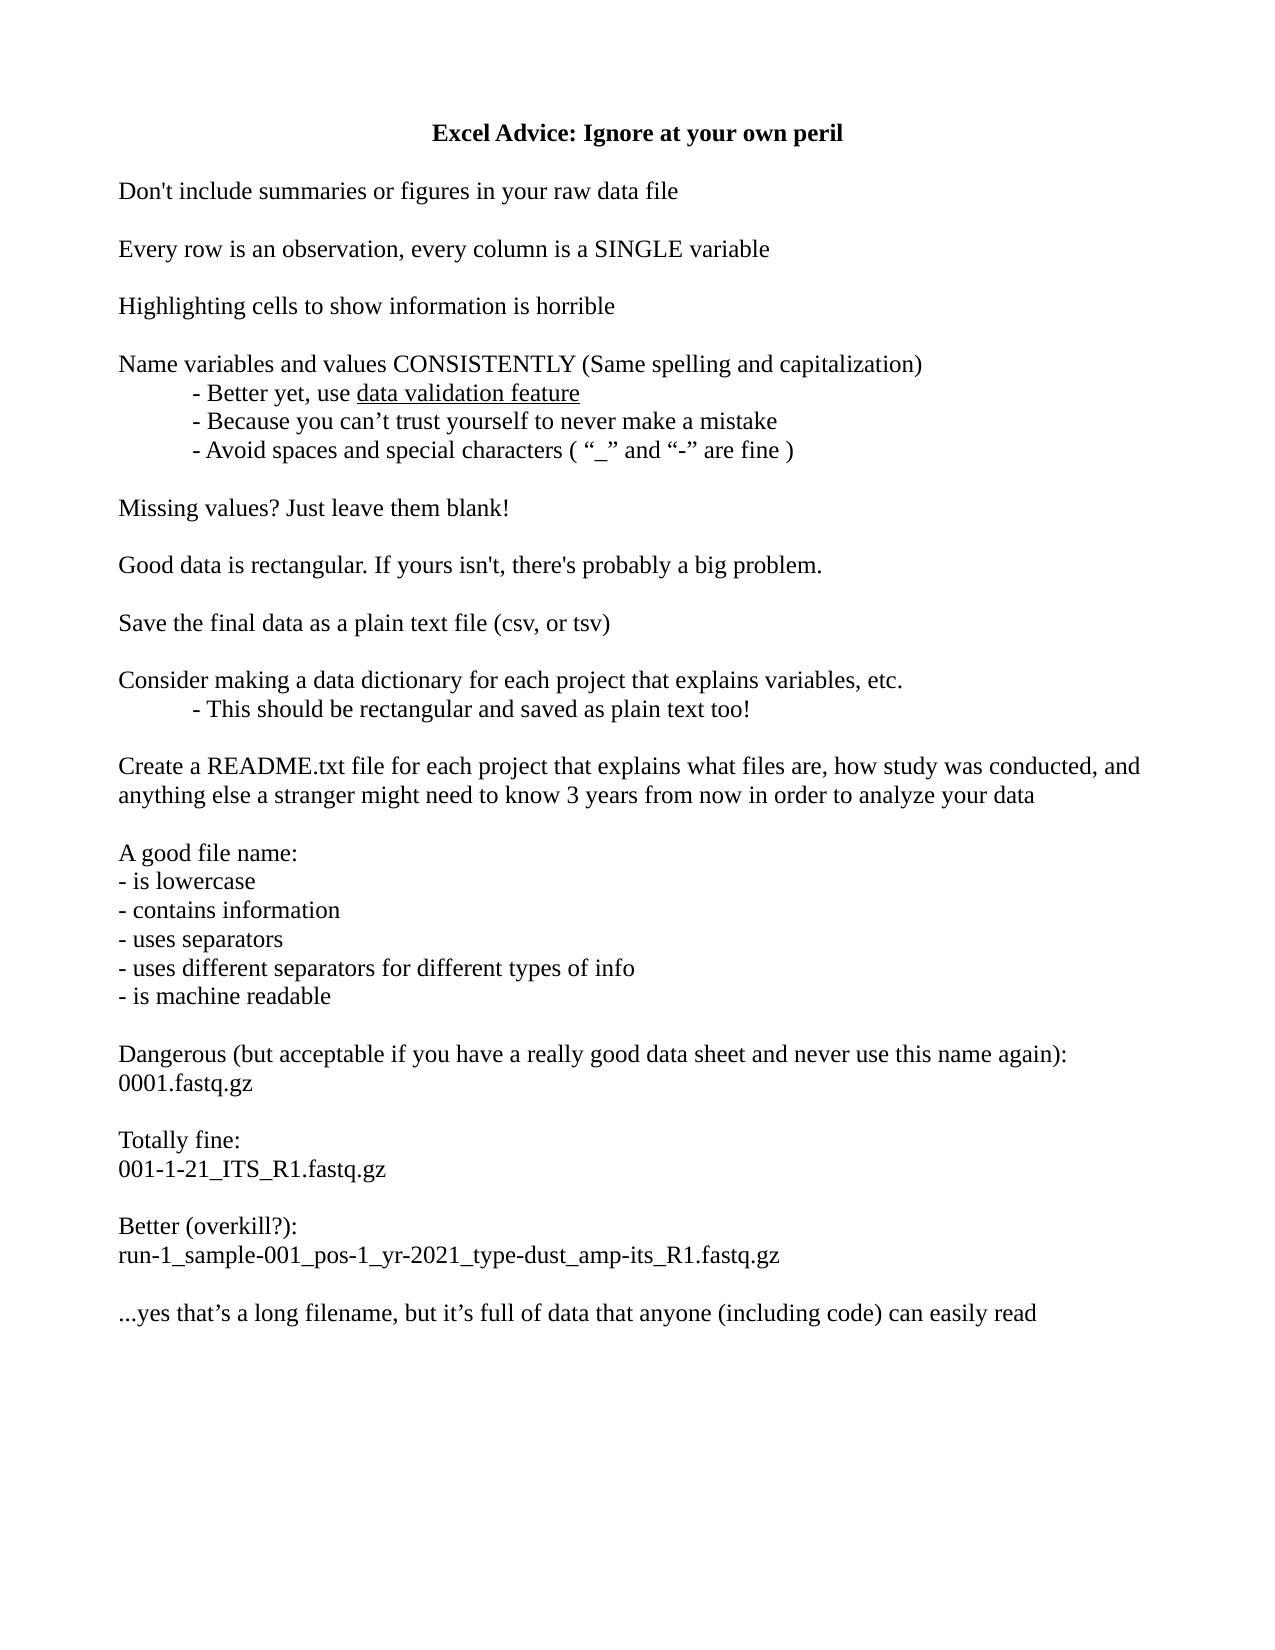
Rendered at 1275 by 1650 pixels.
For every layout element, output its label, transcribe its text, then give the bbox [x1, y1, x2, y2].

text A good file name: [118, 838, 1157, 866]
text ...yes that’s a long filename, but it’s full of data that anyone (including code) can easily read [118, 1298, 1157, 1326]
text 001-1-21_ITS_R1.fastq.gz [118, 1154, 1157, 1183]
text - This should be rectangular and saved as plain text too! [118, 694, 1157, 723]
text 0001.fastq.gz [118, 1068, 1157, 1096]
text - is lowercase [118, 866, 1157, 895]
text - Better yet, use data validation feature [118, 378, 1157, 406]
text Create a README.txt file for each project that explains what files are, how study was conducted, and anything else a stranger might need to know 3 years from now in order to analyze your data [118, 751, 1157, 809]
text Dangerous (but acceptable if you have a really good data sheet and never use this name again): [118, 1039, 1157, 1068]
text - contains information [118, 895, 1157, 924]
text Name variables and values CONSISTENTLY (Same spelling and capitalization) [118, 349, 1157, 378]
text Totally fine: [118, 1125, 1157, 1154]
text Better (overkill?): [118, 1211, 1157, 1240]
text Don't include summaries or figures in your raw data file [118, 176, 1157, 205]
text Save the final data as a plain text file (csv, or tsv) [118, 608, 1157, 636]
text - Avoid spaces and special characters ( “_” and “-” are fine ) [118, 435, 1157, 464]
text Every row is an observation, every column is a SINGLE variable [118, 234, 1157, 263]
text - uses separators [118, 924, 1157, 953]
text Highlighting cells to show information is horrible [118, 291, 1157, 320]
text - is machine readable [118, 981, 1157, 1010]
text Good data is rectangular. If yours isn't, there's probably a big problem. [118, 550, 1157, 579]
text Consider making a data dictionary for each project that explains variables, etc. [118, 665, 1157, 694]
text - uses different separators for different types of info [118, 953, 1157, 981]
text run-1_sample-001_pos-1_yr-2021_type-dust_amp-its_R1.fastq.gz [118, 1240, 1157, 1269]
text Missing values? Just leave them blank! [118, 493, 1157, 521]
text - Because you can’t trust yourself to never make a mistake [118, 406, 1157, 435]
